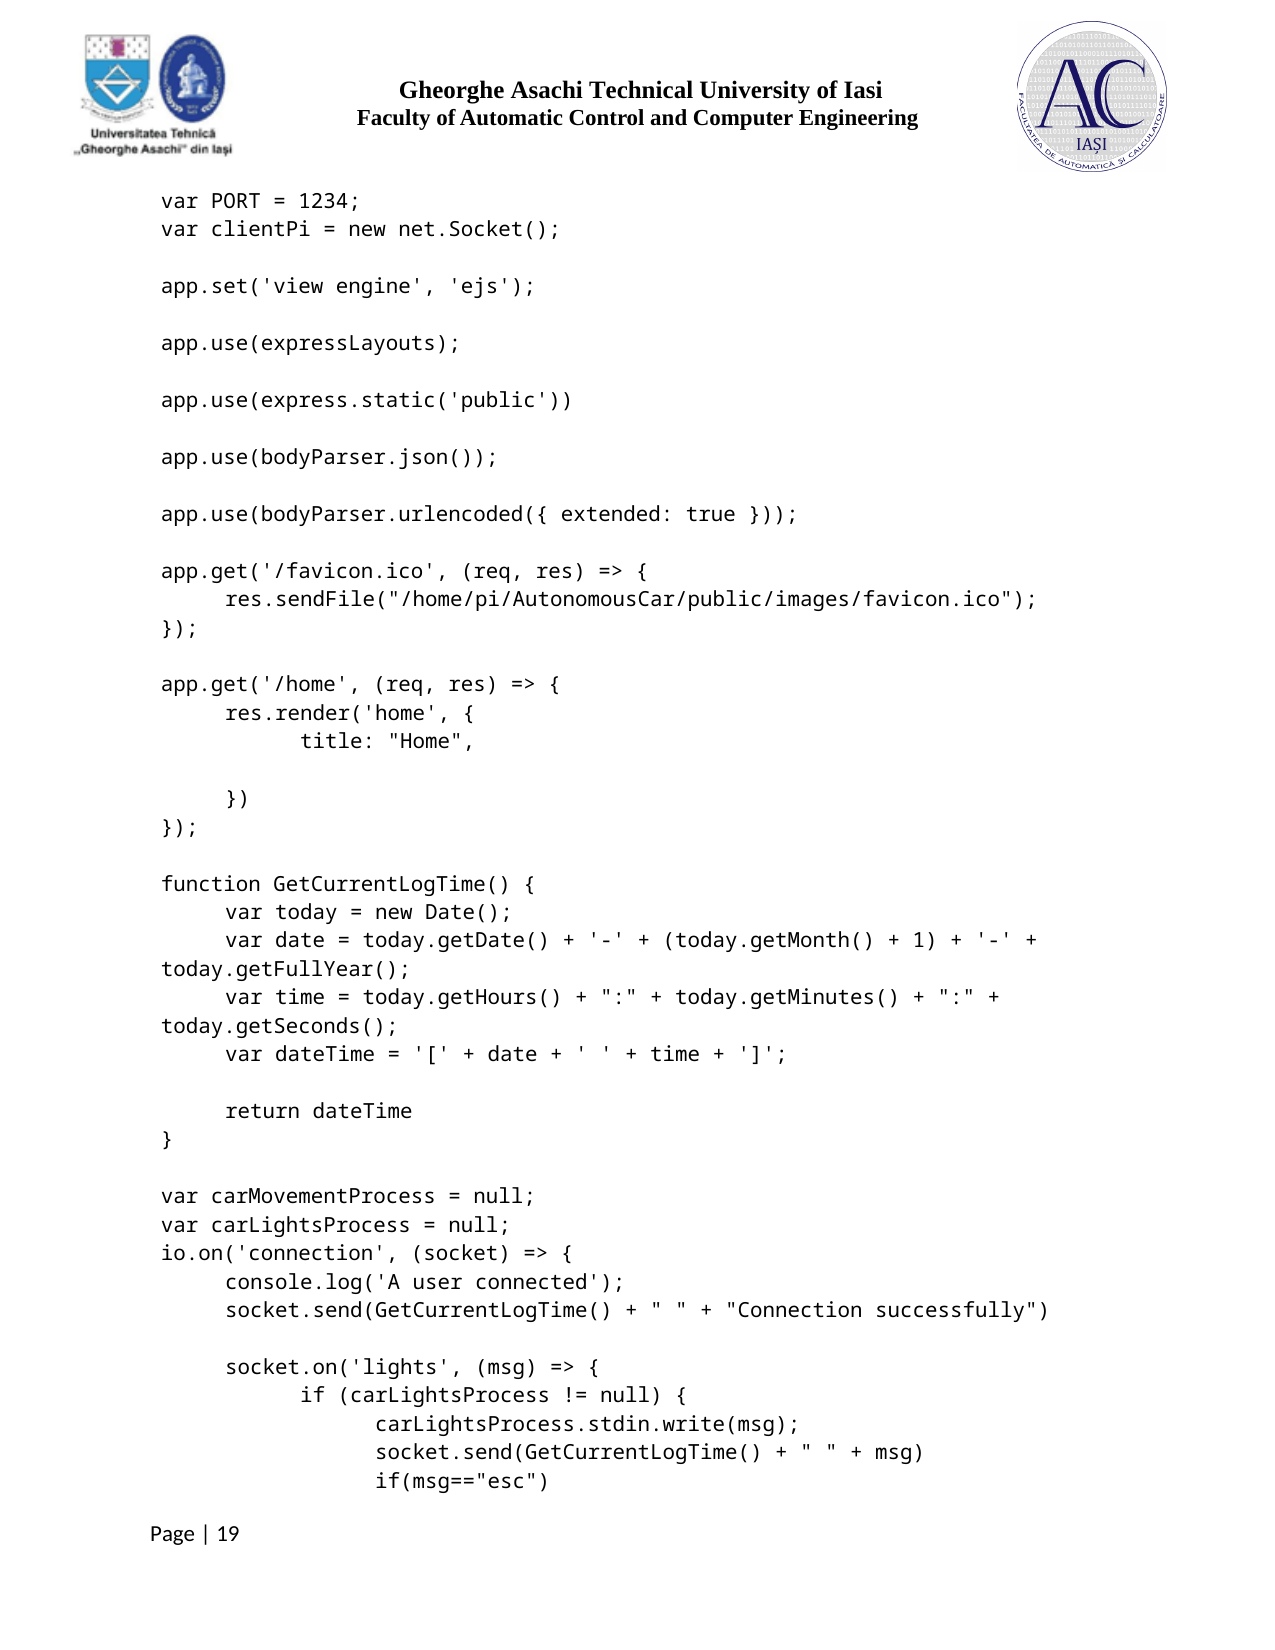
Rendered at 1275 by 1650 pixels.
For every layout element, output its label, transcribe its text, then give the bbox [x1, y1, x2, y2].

text var carMovementProcess = null; [161, 1181, 1125, 1210]
text app.get('/home', (req, res) => { [161, 669, 1125, 698]
text app.use(express.static('public')) [161, 385, 1125, 414]
text }); [161, 613, 1125, 641]
text var carLightsProcess = null; [161, 1210, 1125, 1238]
text app.use(expressLayouts); [161, 328, 1125, 357]
text console.log('A user connected'); [161, 1267, 1125, 1295]
text app.get('/favicon.ico', (req, res) => { [161, 556, 1125, 584]
text var date = today.getDate() + '-' + (today.getMonth() + 1) + '-' + today.getFullYear(); [161, 926, 1125, 982]
picture [1017, 21, 1167, 172]
text socket.send(GetCurrentLogTime() + " " + msg) [161, 1437, 1125, 1466]
text }) [161, 783, 1125, 812]
text app.use(bodyParser.urlencoded({ extended: true })); [161, 499, 1125, 527]
text app.set('view engine', 'ejs'); [161, 271, 1125, 300]
text var dateTime = '[' + date + ' ' + time + ']'; [161, 1039, 1125, 1068]
text io.on('connection', (socket) => { [161, 1238, 1125, 1267]
text return dateTime [161, 1096, 1125, 1124]
text if (carLightsProcess != null) { [161, 1381, 1125, 1409]
text socket.send(GetCurrentLogTime() + " " + "Connection successfully") [161, 1295, 1125, 1324]
text var today = new Date(); [161, 897, 1125, 926]
text var PORT = 1234; [161, 186, 1125, 214]
text var time = today.getHours() + ":" + today.getMinutes() + ":" + today.getSeconds(); [161, 982, 1125, 1039]
text if(msg=="esc") [161, 1466, 1125, 1494]
text res.render('home', { [161, 698, 1125, 726]
text var clientPi = new net.Socket(); [161, 214, 1125, 243]
text } [161, 1124, 1125, 1153]
text socket.on('lights', (msg) => { [161, 1352, 1125, 1381]
text }); [161, 812, 1125, 840]
text function GetCurrentLogTime() { [161, 869, 1125, 897]
text app.use(bodyParser.json()); [161, 442, 1125, 471]
text carLightsProcess.stdin.write(msg); [161, 1409, 1125, 1437]
picture [48, 22, 261, 173]
text res.sendFile("/home/pi/AutonomousCar/public/images/favicon.ico"); [161, 584, 1125, 613]
text title: "Home", [161, 726, 1125, 755]
